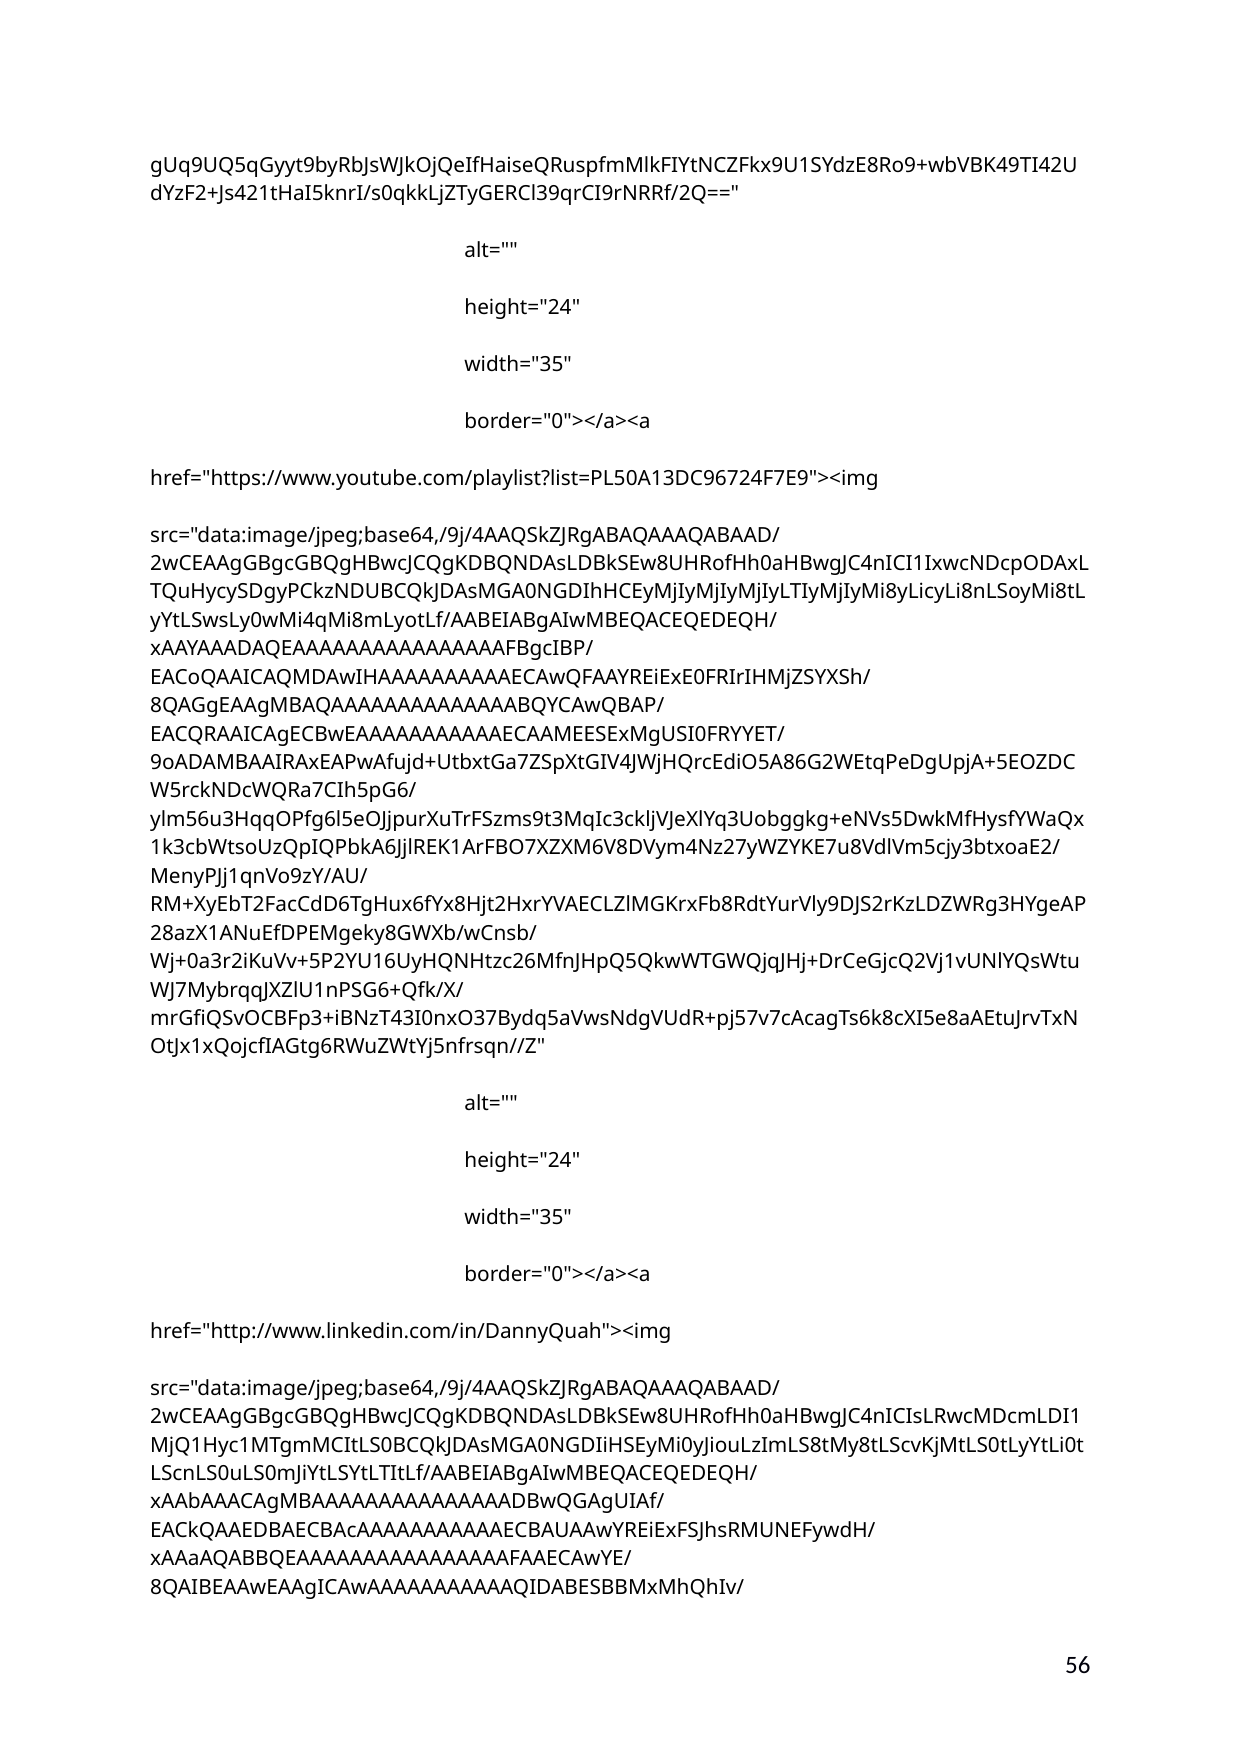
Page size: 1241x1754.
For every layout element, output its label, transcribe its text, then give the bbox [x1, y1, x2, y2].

text src="data:image/jpeg;base64,/9j/4AAQSkZJRgABAQAAAQABAAD/2wCEAAgGBgcGBQgHBwcJCQgKDBQNDAsLDBkSEw8UHRofHh0aHBwgJC4nICIsLRwcMDcmLDI1MjQ1Hyc1MTgmMCItLS0BCQkJDAsMGA0NGDIiHSEyMi0yJiouLzImLS8tMy8tLScvKjMtLS0tLyYtLi0tLScnLS0uLS0mJiYtLSYtLTItLf/AABEIABgAIwMBEQACEQEDEQH/xAAbAAACAgMBAAAAAAAAAAAAAAADBwQGAgUIAf/EACkQAAEDBAECBAcAAAAAAAAAAAECBAUAAwYREiExFSJhsRMUNEFywdH/xAAaAQABBQEAAAAAAAAAAAAAAAAFAAECAwYE/8QAIBEAAwEAAgICAwAAAAAAAAAAAQIDABESBBMxMhQhIv/ [150, 1373, 1090, 1600]
text height="24" [150, 1145, 1090, 1174]
text border="0"></a><a [150, 1259, 1090, 1287]
text href="http://www.linkedin.com/in/DannyQuah"><img [150, 1316, 1090, 1344]
text href="https://www.youtube.com/playlist?list=PL50A13DC96724F7E9"><img [150, 463, 1090, 491]
text border="0"></a><a [150, 406, 1090, 434]
text width="35" [150, 349, 1090, 377]
text alt="" [150, 1088, 1090, 1117]
text height="24" [150, 292, 1090, 321]
text alt="" [150, 235, 1090, 264]
text width="35" [150, 1202, 1090, 1231]
text src="data:image/jpeg;base64,/9j/4AAQSkZJRgABAQAAAQABAAD/2wCEAAgGBgcGBQgHBwcJCQgKDBQNDAsLDBkSEw8UHRofHh0aHBwgJC4nICI1IxwcNDcpODAxLTQuHycySDgyPCkzNDUBCQkJDAsMGA0NGDIhHCEyMjIyMjIyMjIyLTIyMjIyMi8yLicyLi8nLSoyMi8tLyYtLSwsLy0wMi4qMi8mLyotLf/AABEIABgAIwMBEQACEQEDEQH/xAAYAAADAQEAAAAAAAAAAAAAAAAFBgcIBP/EACoQAAICAQMDAwIHAAAAAAAAAAECAwQFAAYREiExE0FRIrIHMjZSYXSh/8QAGgEAAgMBAQAAAAAAAAAAAAAABQYCAwQBAP/EACQRAAICAgECBwEAAAAAAAAAAAECAAMEESExMgUSI0FRYYET/9oADAMBAAIRAxEAPwAfujd+UtbxtGa7ZSpXtGIV4JWjHQrcEdiO5A86G2WEtqPeDgUpjA+5EOZDCW5rckNDcWQRa7CIh5pG6/ylm56u3HqqOPfg6l5eOJjpurXuTrFSzms9t3MqIc3ckljVJeXlYq3Uobggkg+eNVs5DwkMfHysfYWaQx1k3cbWtsoUzQpIQPbkA6JjlREK1ArFBO7XZXM6V8DVym4Nz27yWZYKE7u8VdlVm5cjy3btxoaE2/MenyPJj1qnVo9zY/AU/RM+XyEbT2FacCdD6TgHux6fYx8Hjt2HxrYVAECLZlMGKrxFb8RdtYurVly9DJS2rKzLDZWRg3HYgeAP28azX1ANuEfDPEMgeky8GWXb/wCnsb/Wj+0a3r2iKuVv+5P2YU16UyHQNHtzc26MfnJHpQ5QkwWTGWQjqJHj+DrCeGjcQ2Vj1vUNlYQsWtuWJ7MybrqqJXZlU1nPSG6+Qfk/X/mrGfiQSvOCBFp3+iBNzT43I0nxO37Bydq5aVwsNdgVUdR+pj57v7cAcagTs6k8cXI5e8aAEtuJrvTxNOtJx1xQojcfIAGtg6RWuZWtYj5nfrsqn//Z" [150, 520, 1090, 1060]
text gUq9UQ5qGyyt9byRbJsWJkOjQeIfHaiseQRuspfmMlkFIYtNCZFkx9U1SYdzE8Ro9+wbVBK49TI42UdYzF2+Js421tHaI5knrI/s0qkkLjZTyGERCl39qrCI9rNRRf/2Q==" [150, 150, 1090, 207]
